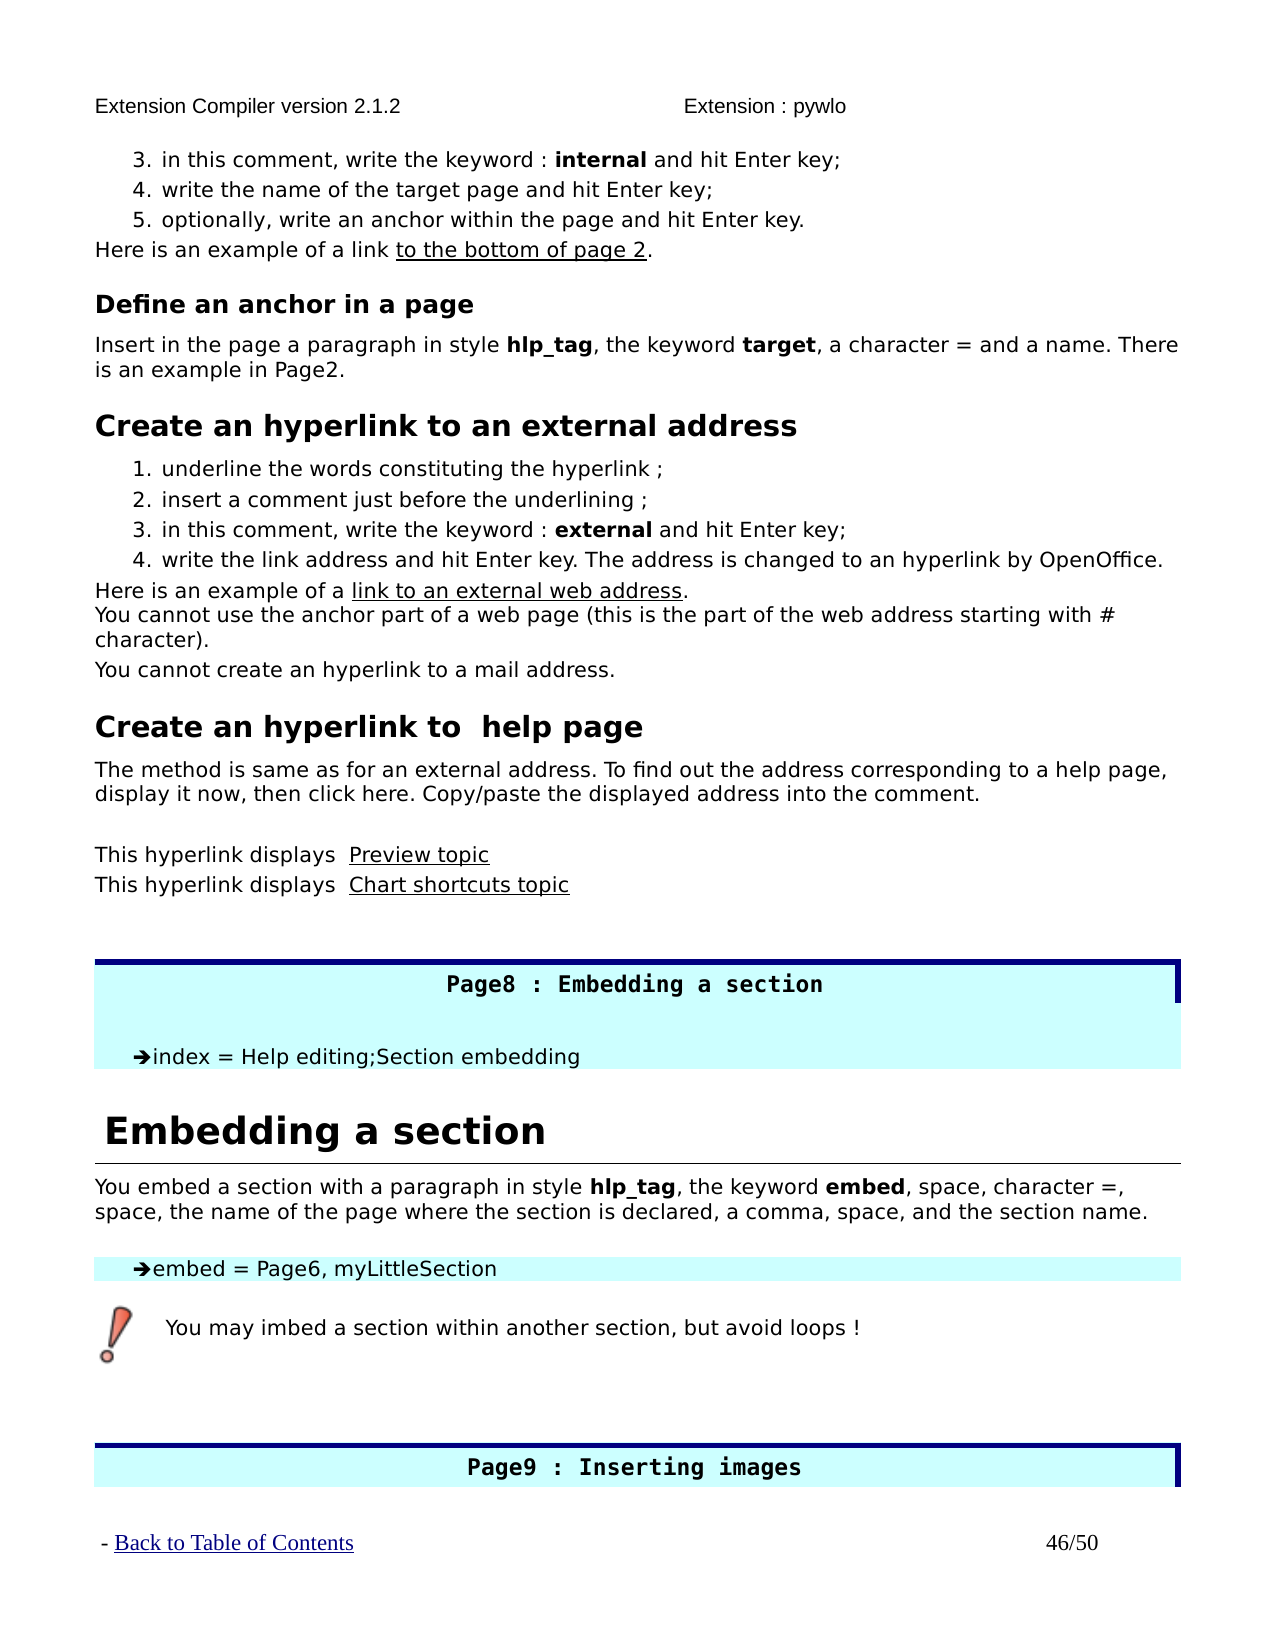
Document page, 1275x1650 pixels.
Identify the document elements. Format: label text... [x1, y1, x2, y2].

list insert a comment just before the underlining ; [132, 488, 1181, 512]
list underline the words constituting the hyperlink ; [132, 457, 1181, 482]
text You cannot create an hyperlink to a mail address. [94, 658, 1181, 682]
list in this comment, write the keyword : internal and hit Enter key; [132, 147, 1181, 172]
text This hyperlink displays Chart shortcuts topic [94, 873, 1181, 897]
list in this comment, write the keyword : external and hit Enter key; [132, 518, 1181, 542]
text Here is an example of a link to the bottom of page 2. [94, 238, 1181, 263]
picture [95, 1299, 138, 1371]
text This hyperlink displays Preview topic [94, 843, 1181, 867]
text Define an anchor in a page [94, 291, 1181, 319]
text Embedding a section [94, 1100, 1181, 1163]
text Create an hyperlink to help page [94, 710, 1181, 744]
text Insert in the page a paragraph in style hlp_tag, the keyword target, a character = and a name. There is an example in Page2. [94, 333, 1181, 382]
list index = Help editing;Section embedding [94, 1045, 1181, 1069]
list optionally, write an anchor within the page and hit Enter key. [132, 208, 1181, 233]
list You may imbed a section within another section, but avoid loops ! [94, 1299, 1181, 1372]
text Create an hyperlink to an external address [94, 410, 1181, 444]
text Here is an example of a link to an external web address. You cannot use the anchor part of a web page (this is the part of the web address starting with # character). [94, 578, 1181, 652]
list write the name of the target page and hit Enter key; [132, 178, 1181, 202]
list embed = Page6, myLittleSection [94, 1257, 1181, 1281]
text The method is same as for an external address. To find out the address corresponding to a help page, display it now, then click here. Copy/paste the displayed address into the comment. [94, 757, 1181, 806]
text Page9 : Inserting images [94, 1444, 1175, 1487]
list write the link address and hit Enter key. The address is changed to an hyperlink by OpenOffice. [132, 548, 1181, 573]
text Page8 : Embedding a section [94, 960, 1175, 1003]
text You embed a section with a paragraph in style hlp_tag, the keyword embed, space, character =, space, the name of the page where the section is declared, a comma, space, and the section name. [94, 1175, 1181, 1224]
